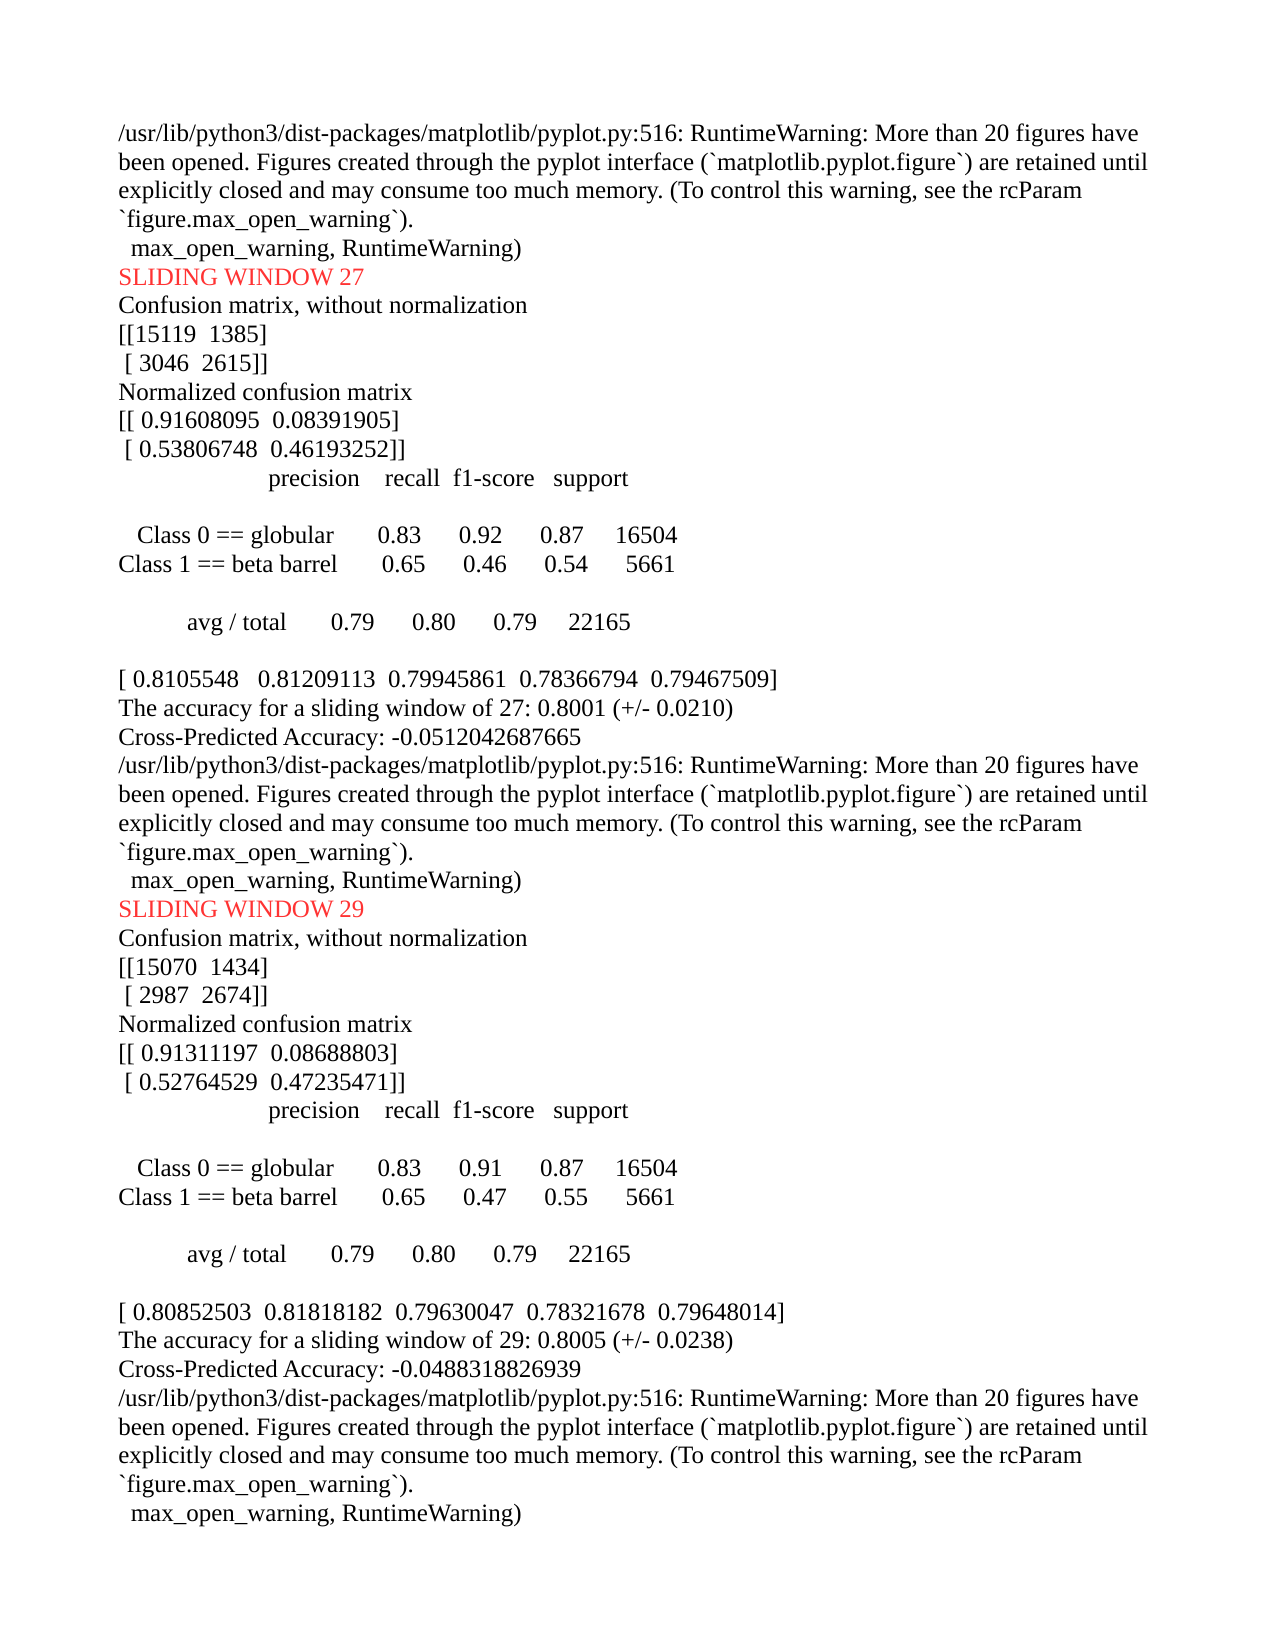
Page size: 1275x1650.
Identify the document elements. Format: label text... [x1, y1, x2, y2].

text /usr/lib/python3/dist-packages/matplotlib/pyplot.py:516: RuntimeWarning: More than 20 figures have been opened. Figures created through the pyplot interface (`matplotlib.pyplot.figure`) are retained until explicitly closed and may consume too much memory. (To control this warning, see the rcParam `figure.max_open_warning`). [118, 751, 1157, 866]
text precision recall f1-score support [118, 1096, 1157, 1124]
text Cross-Predicted Accuracy: -0.0488318826939 [118, 1354, 1157, 1383]
text avg / total 0.79 0.80 0.79 22165 [118, 1239, 1157, 1268]
text /usr/lib/python3/dist-packages/matplotlib/pyplot.py:516: RuntimeWarning: More than 20 figures have been opened. Figures created through the pyplot interface (`matplotlib.pyplot.figure`) are retained until explicitly closed and may consume too much memory. (To control this warning, see the rcParam `figure.max_open_warning`). [118, 1383, 1157, 1498]
text Class 0 == globular 0.83 0.92 0.87 16504 [118, 521, 1157, 549]
text Confusion matrix, without normalization [118, 291, 1157, 319]
text [ 0.53806748 0.46193252]] [118, 434, 1157, 463]
text /usr/lib/python3/dist-packages/matplotlib/pyplot.py:516: RuntimeWarning: More than 20 figures have been opened. Figures created through the pyplot interface (`matplotlib.pyplot.figure`) are retained until explicitly closed and may consume too much memory. (To control this warning, see the rcParam `figure.max_open_warning`). [118, 118, 1157, 233]
text [ 0.80852503 0.81818182 0.79630047 0.78321678 0.79648014] [118, 1297, 1157, 1326]
text Normalized confusion matrix [118, 1009, 1157, 1038]
text precision recall f1-score support [118, 463, 1157, 492]
text [[ 0.91311197 0.08688803] [118, 1038, 1157, 1067]
text max_open_warning, RuntimeWarning) [118, 866, 1157, 894]
text SLIDING WINDOW 27 [118, 262, 1157, 291]
text avg / total 0.79 0.80 0.79 22165 [118, 607, 1157, 636]
text Class 1 == beta barrel 0.65 0.46 0.54 5661 [118, 549, 1157, 578]
text [ 0.52764529 0.47235471]] [118, 1067, 1157, 1096]
text [[ 0.91608095 0.08391905] [118, 406, 1157, 434]
text max_open_warning, RuntimeWarning) [118, 233, 1157, 262]
text [[15119 1385] [118, 319, 1157, 348]
text SLIDING WINDOW 29 [118, 894, 1157, 923]
text [ 2987 2674]] [118, 981, 1157, 1009]
text The accuracy for a sliding window of 29: 0.8005 (+/- 0.0238) [118, 1326, 1157, 1354]
text Class 1 == beta barrel 0.65 0.47 0.55 5661 [118, 1182, 1157, 1211]
text Confusion matrix, without normalization [118, 923, 1157, 952]
text max_open_warning, RuntimeWarning) [118, 1498, 1157, 1527]
text [[15070 1434] [118, 952, 1157, 981]
text [ 3046 2615]] [118, 348, 1157, 377]
text Class 0 == globular 0.83 0.91 0.87 16504 [118, 1153, 1157, 1182]
text Normalized confusion matrix [118, 377, 1157, 406]
text [ 0.8105548 0.81209113 0.79945861 0.78366794 0.79467509] [118, 664, 1157, 693]
text Cross-Predicted Accuracy: -0.0512042687665 [118, 722, 1157, 751]
text The accuracy for a sliding window of 27: 0.8001 (+/- 0.0210) [118, 693, 1157, 722]
